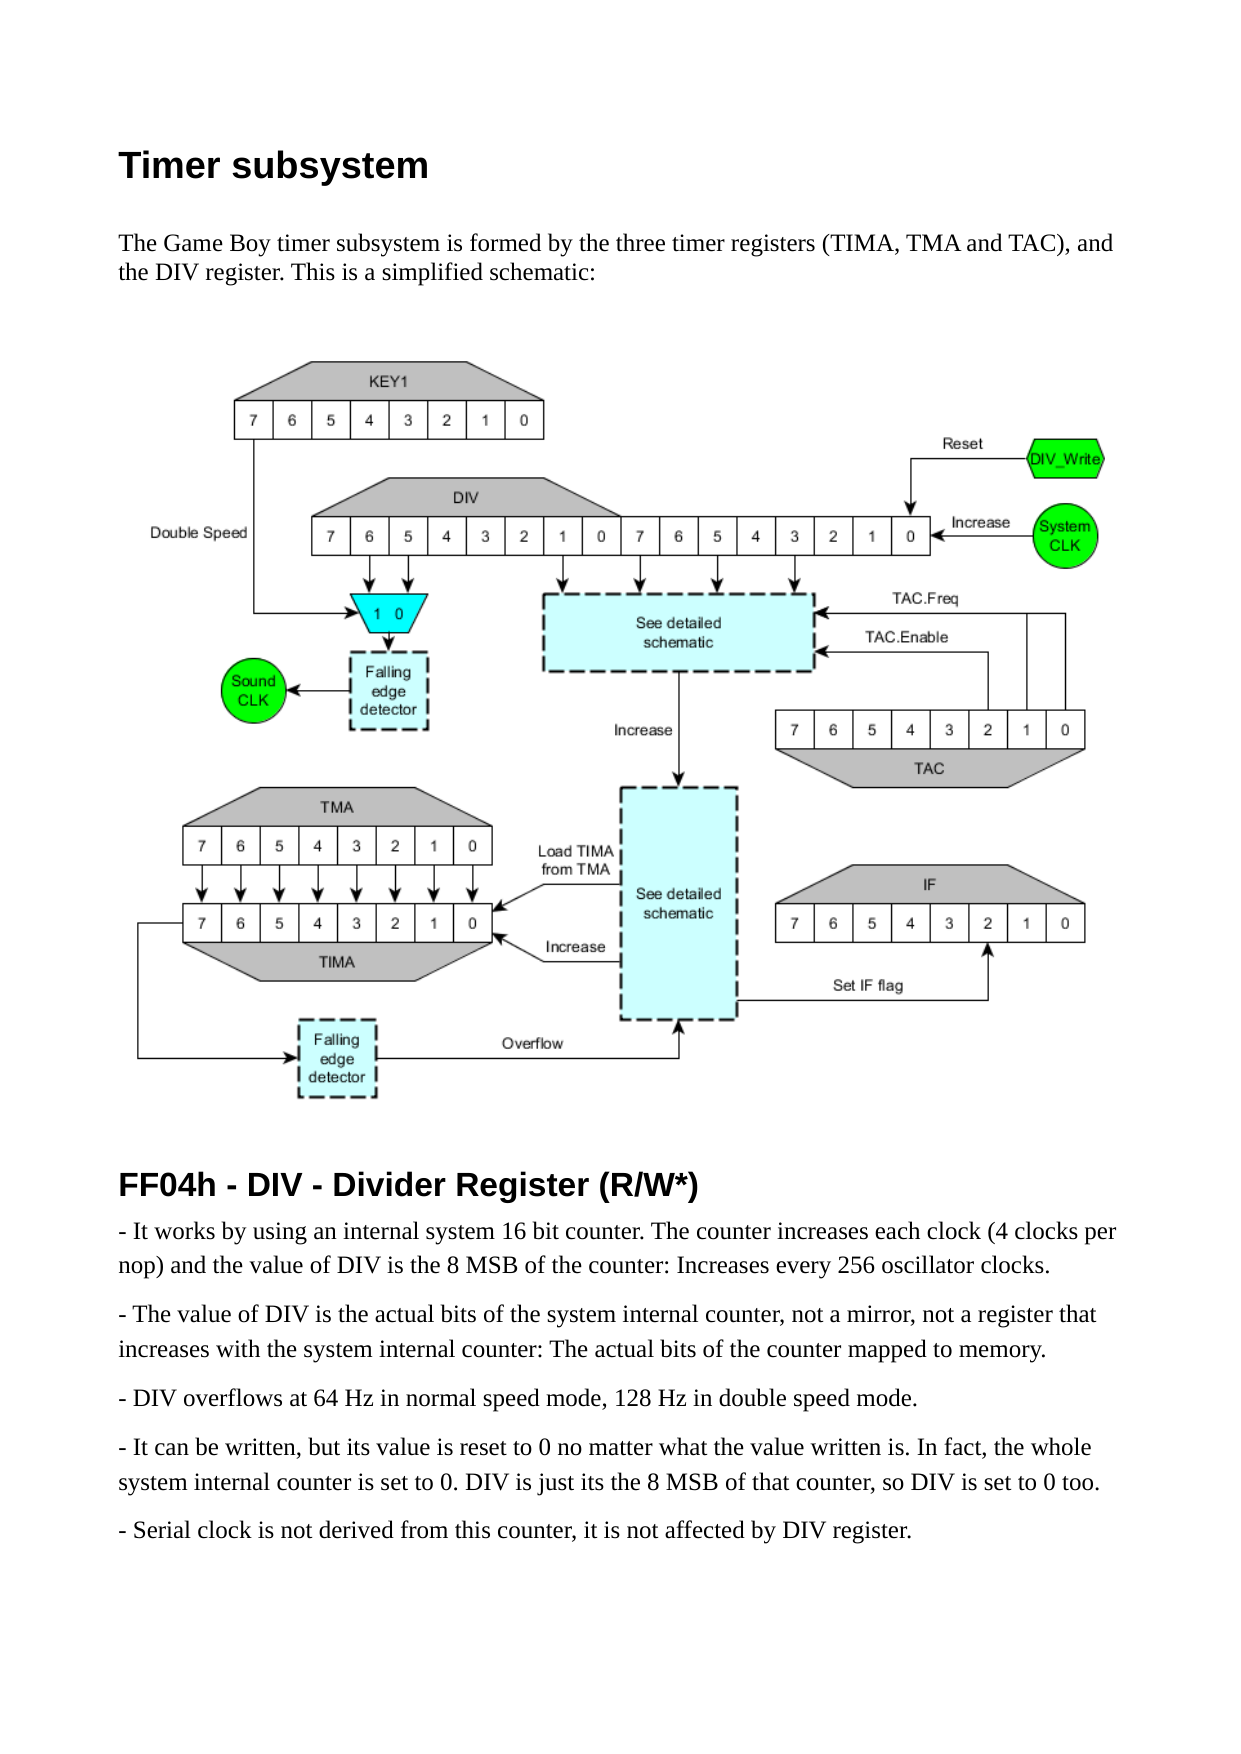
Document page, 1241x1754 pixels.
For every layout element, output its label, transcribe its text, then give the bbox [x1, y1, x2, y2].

subtitle Timer subsystem [118, 143, 1122, 187]
text - It can be written, but its value is reset to 0 no matter what the value written is. In fact, the whole system internal counter is set to 0. DIV is just its the 8 MSB of that counter, so DIV is set to 0 too. [118, 1432, 1122, 1495]
text - The value of DIV is the actual bits of the system internal counter, not a mirror, not a register that increases with the system internal counter: The actual bits of the counter mapped to memory. [118, 1299, 1122, 1363]
text - Serial clock is not derived from this counter, it is not affected by DIV register. [118, 1516, 1122, 1544]
text - It works by using an internal system 16 bit counter. The counter increases each clock (4 clocks per nop) and the value of DIV is the 8 MSB of the counter: Increases every 256 oscillator clocks. [118, 1216, 1122, 1279]
text - DIV overflows at 64 Hz in normal speed mode, 128 Hz in double speed mode. [118, 1383, 1122, 1412]
subtitle FF04h - DIV - Divider Register (R/W*) [118, 1165, 1122, 1203]
picture [118, 343, 1123, 1116]
text The Game Boy timer subsystem is formed by the three timer registers (TIMA, TMA and TAC), and the DIV register. This is a simplified schematic: [118, 228, 1122, 286]
